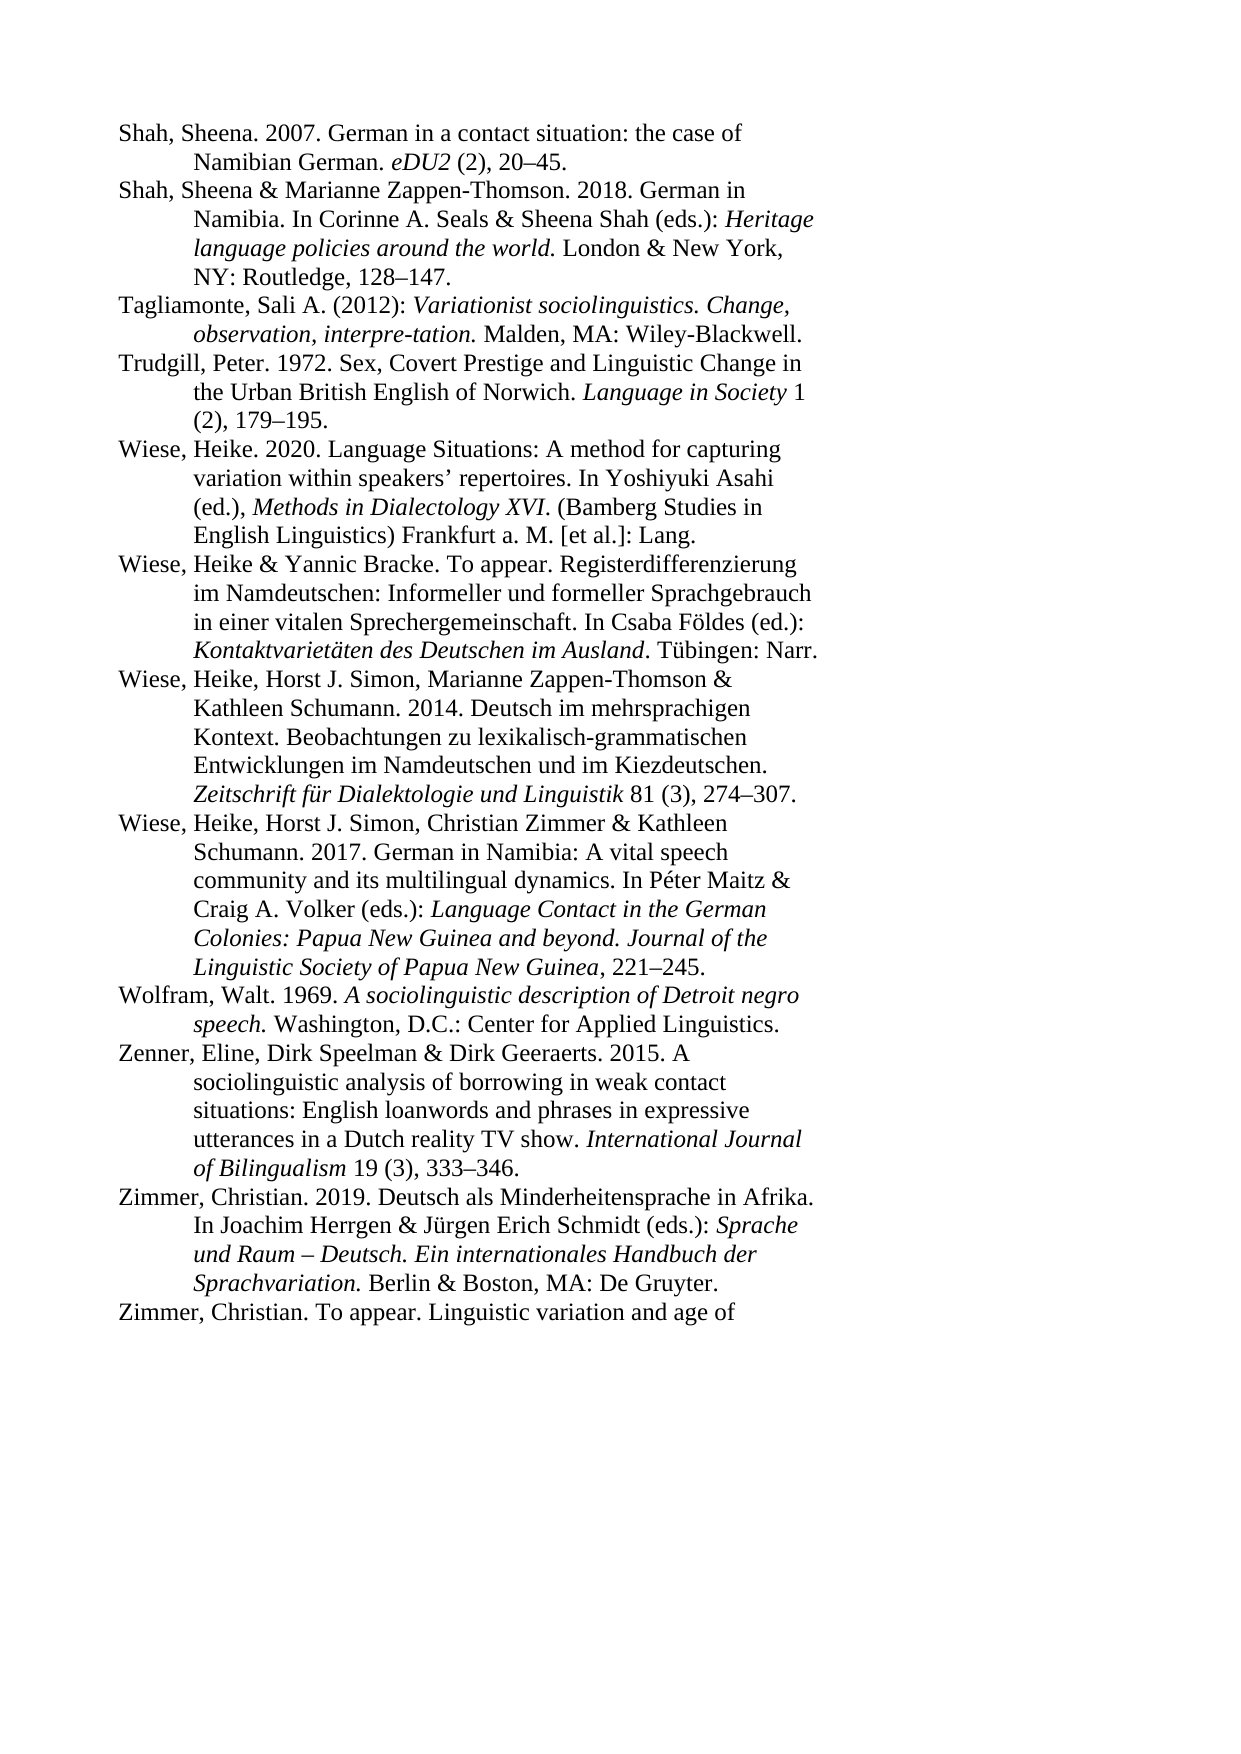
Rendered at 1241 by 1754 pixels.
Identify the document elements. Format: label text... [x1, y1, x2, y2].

text Zenner, Eline, Dirk Speelman & Dirk Geeraerts. 2015. A sociolinguistic analysis of borrowing in weak contact situations: English loanwords and phrases in expressive utterances in a Dutch reality TV show. International Journal of Bilingualism 19 (3), 333–346. [118, 1038, 827, 1182]
text Shah, Sheena & Marianne Zappen-Thomson. 2018. German in Namibia. In Corinne A. Seals & Sheena Shah (eds.): Heritage language policies around the world. London & New York, NY: Routledge, 128–147. [118, 176, 827, 291]
text Zimmer, Christian. To appear. Linguistic variation and age of [118, 1297, 827, 1326]
text Shah, Sheena. 2007. German in a contact situation: the case of Namibian German. eDU2 (2), 20–45. [118, 118, 827, 176]
text Wiese, Heike. 2020. Language Situations: A method for capturing variation within speakers’ repertoires. In Yoshiyuki Asahi (ed.), Methods in Dialectology XVI. (Bamberg Studies in English Linguistics) Frankfurt a. M. [et al.]: Lang. [118, 434, 827, 549]
text Wolfram, Walt. 1969. A sociolinguistic description of Detroit negro speech. Washington, D.C.: Center for Applied Linguistics. [118, 981, 827, 1038]
text Trudgill, Peter. 1972. Sex, Covert Prestige and Linguistic Change in the Urban British English of Norwich. Language in Society 1 (2), 179–195. [118, 348, 827, 434]
text Zimmer, Christian. 2019. Deutsch als Minderheitensprache in Afrika. In Joachim Herrgen & Jürgen Erich Schmidt (eds.): Sprache und Raum ‒ Deutsch. Ein internationales Handbuch der Sprachvariation. Berlin & Boston, MA: De Gruyter. [118, 1182, 827, 1297]
text Tagliamonte, Sali A. (2012): Variationist sociolinguistics. Change, observation, interpre-tation. Malden, MA: Wiley-Blackwell. [118, 291, 827, 348]
text Wiese, Heike, Horst J. Simon, Christian Zimmer & Kathleen Schumann. 2017. German in Namibia: A vital speech community and its multilingual dynamics. In Péter Maitz & Craig A. Volker (eds.): Language Contact in the German Colonies: Papua New Guinea and beyond. Journal of the Linguistic Society of Papua New Guinea, 221–245. [118, 808, 827, 981]
text Wiese, Heike & Yannic Bracke. To appear. Registerdifferenzierung im Namdeutschen: Informeller und formeller Sprachgebrauch in einer vitalen Sprechergemeinschaft. In Csaba Földes (ed.): Kontaktvarietäten des Deutschen im Ausland. Tübingen: Narr. [118, 549, 827, 664]
text Wiese, Heike, Horst J. Simon, Marianne Zappen-Thomson & Kathleen Schumann. 2014. Deutsch im mehrsprachigen Kontext. Beobachtungen zu lexikalisch-grammatischen Entwicklungen im Namdeutschen und im Kiezdeutschen. Zeitschrift für Dialektologie und Linguistik 81 (3), 274–307. [118, 664, 827, 808]
